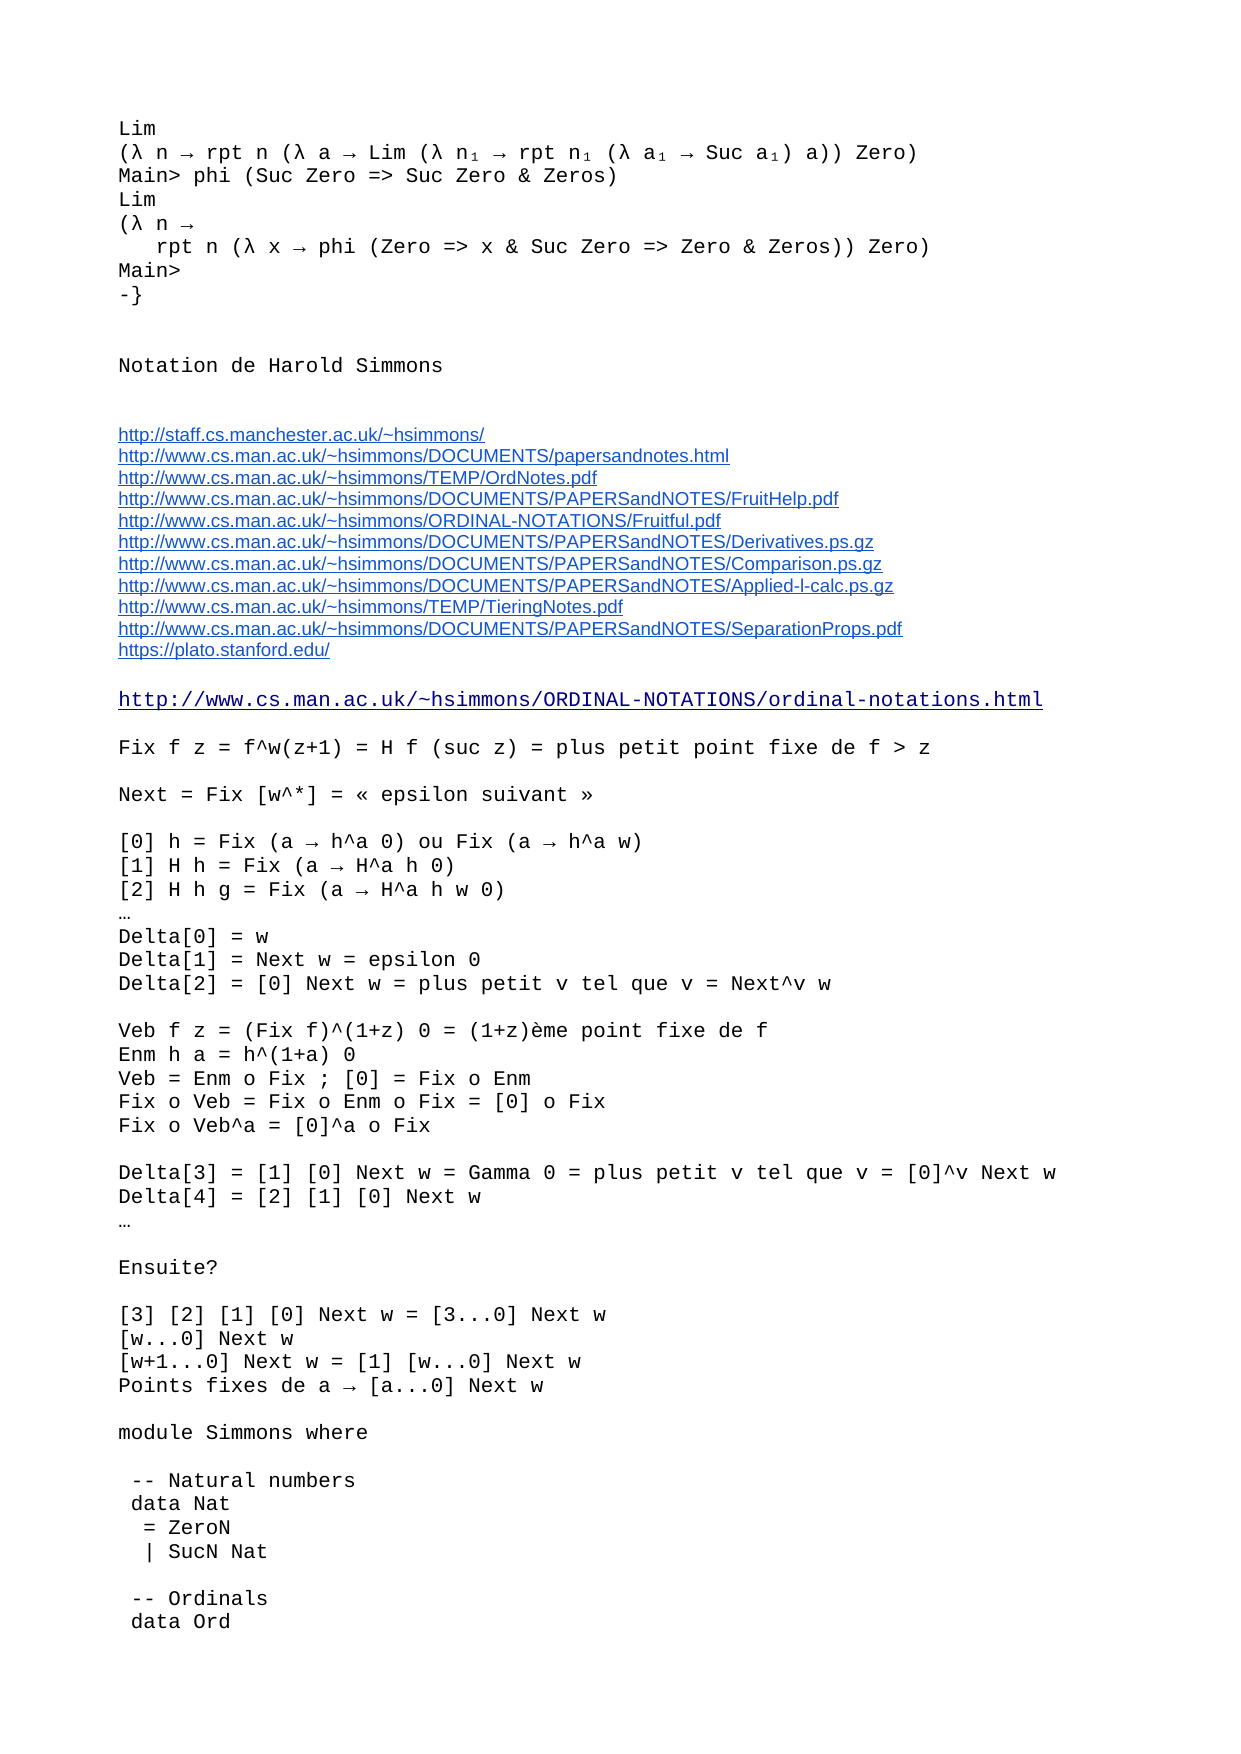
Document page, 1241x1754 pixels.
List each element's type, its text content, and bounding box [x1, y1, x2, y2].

text [w...0] Next w [118, 1328, 1122, 1351]
text http://www.cs.man.ac.uk/~hsimmons/ORDINAL-NOTATIONS/Fruitful.pdf [118, 510, 1122, 531]
text Delta[1] = Next w = epsilon 0 [118, 949, 1122, 973]
text data Nat [118, 1493, 1122, 1517]
text Notation de Harold Simmons [118, 354, 1122, 378]
text Lim [118, 189, 1122, 213]
text [w+1...0] Next w = [1] [w...0] Next w [118, 1351, 1122, 1375]
text [3] [2] [1] [0] Next w = [3...0] Next w [118, 1304, 1122, 1328]
text [1] H h = Fix (a → H^a h 0) [118, 855, 1122, 878]
text | SucN Nat [118, 1541, 1122, 1564]
text Fix f z = f^w(z+1) = H f (suc z) = plus petit point fixe de f > z [118, 737, 1122, 760]
text Next = Fix [w^*] = « epsilon suivant » [118, 784, 1122, 808]
text Lim [118, 118, 1122, 142]
text … [118, 1209, 1122, 1233]
text Ensuite? [118, 1257, 1122, 1281]
text -- Natural numbers [118, 1470, 1122, 1493]
text -- Ordinals [118, 1588, 1122, 1612]
text Delta[0] = w [118, 926, 1122, 949]
text http://www.cs.man.ac.uk/~hsimmons/DOCUMENTS/PAPERSandNOTES/Applied-l-calc.ps.gz [118, 574, 1122, 596]
text http://www.cs.man.ac.uk/~hsimmons/TEMP/TieringNotes.pdf [118, 596, 1122, 617]
text [2] H h g = Fix (a → H^a h w 0) [118, 878, 1122, 902]
text Delta[2] = [0] Next w = plus petit v tel que v = Next^v w [118, 973, 1122, 997]
text Veb = Enm o Fix ; [0] = Fix o Enm [118, 1068, 1122, 1091]
text -} [118, 284, 1122, 307]
text http://staff.cs.manchester.ac.uk/~hsimmons/ [118, 423, 1122, 445]
text Fix o Veb^a = [0]^a o Fix [118, 1115, 1122, 1139]
text Enm h a = h^(1+a) 0 [118, 1044, 1122, 1068]
text data Ord [118, 1612, 1122, 1635]
text Main> phi (Suc Zero => Suc Zero & Zeros) [118, 165, 1122, 189]
text http://www.cs.man.ac.uk/~hsimmons/DOCUMENTS/PAPERSandNOTES/SeparationProps.pdf [118, 617, 1122, 639]
text Points fixes de a → [a...0] Next w [118, 1375, 1122, 1399]
text http://www.cs.man.ac.uk/~hsimmons/DOCUMENTS/papersandnotes.html [118, 445, 1122, 467]
text Main> [118, 260, 1122, 284]
text Veb f z = (Fix f)^(1+z) 0 = (1+z)ème point fixe de f [118, 1020, 1122, 1044]
text http://www.cs.man.ac.uk/~hsimmons/DOCUMENTS/PAPERSandNOTES/FruitHelp.pdf [118, 488, 1122, 510]
text Delta[3] = [1] [0] Next w = Gamma 0 = plus petit v tel que v = [0]^v Next w [118, 1162, 1122, 1186]
text http://www.cs.man.ac.uk/~hsimmons/TEMP/OrdNotes.pdf [118, 467, 1122, 488]
text http://www.cs.man.ac.uk/~hsimmons/DOCUMENTS/PAPERSandNOTES/Derivatives.ps.gz [118, 531, 1122, 553]
text https://plato.stanford.edu/ [118, 639, 1122, 661]
text http://www.cs.man.ac.uk/~hsimmons/DOCUMENTS/PAPERSandNOTES/Comparison.ps.gz [118, 553, 1122, 574]
text (λ n → rpt n (λ a → Lim (λ n₁ → rpt n₁ (λ a₁ → Suc a₁) a)) Zero) [118, 142, 1122, 165]
text rpt n (λ x → phi (Zero => x & Suc Zero => Zero & Zeros)) Zero) [118, 236, 1122, 260]
text [0] h = Fix (a → h^a 0) ou Fix (a → h^a w) [118, 831, 1122, 855]
text … [118, 902, 1122, 926]
text Fix o Veb = Fix o Enm o Fix = [0] o Fix [118, 1091, 1122, 1115]
text (λ n → [118, 213, 1122, 236]
text Delta[4] = [2] [1] [0] Next w [118, 1186, 1122, 1209]
text http://www.cs.man.ac.uk/~hsimmons/ORDINAL-NOTATIONS/ordinal-notations.html [118, 689, 1122, 713]
text module Simmons where [118, 1422, 1122, 1446]
text = ZeroN [118, 1517, 1122, 1541]
